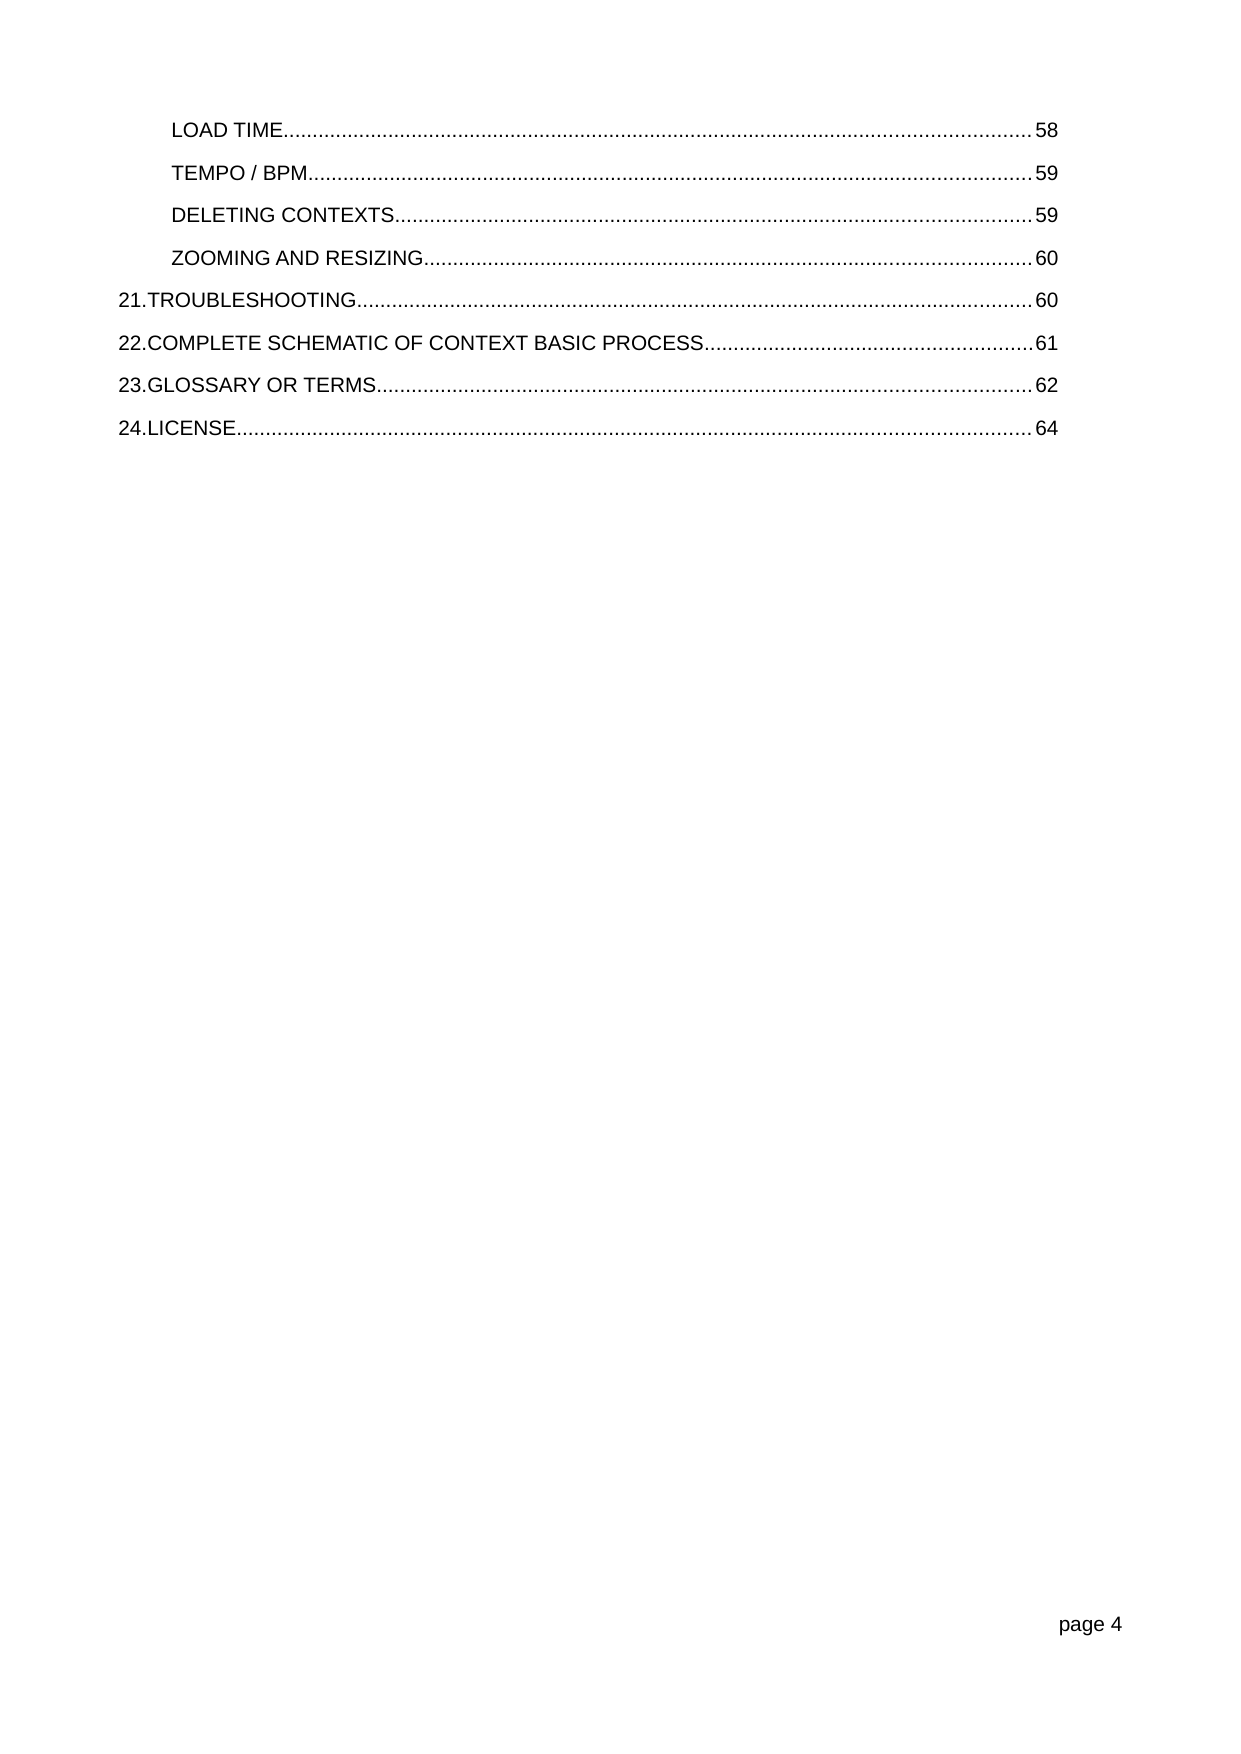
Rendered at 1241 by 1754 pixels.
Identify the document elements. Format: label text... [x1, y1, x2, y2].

text LOAD TIME 58 [118, 118, 1122, 142]
text 21.TROUBLESHOOTING 60 [118, 288, 1122, 312]
text DELETING CONTEXTS 59 [118, 203, 1122, 227]
text 24.LICENSE 64 [118, 416, 1122, 439]
text 23.GLOSSARY OR TERMS 62 [118, 373, 1122, 397]
text 22.COMPLETE SCHEMATIC OF CONTEXT BASIC PROCESS 61 [118, 331, 1122, 354]
text ZOOMING AND RESIZING 60 [118, 246, 1122, 269]
text TEMPO / BPM 59 [118, 161, 1122, 184]
